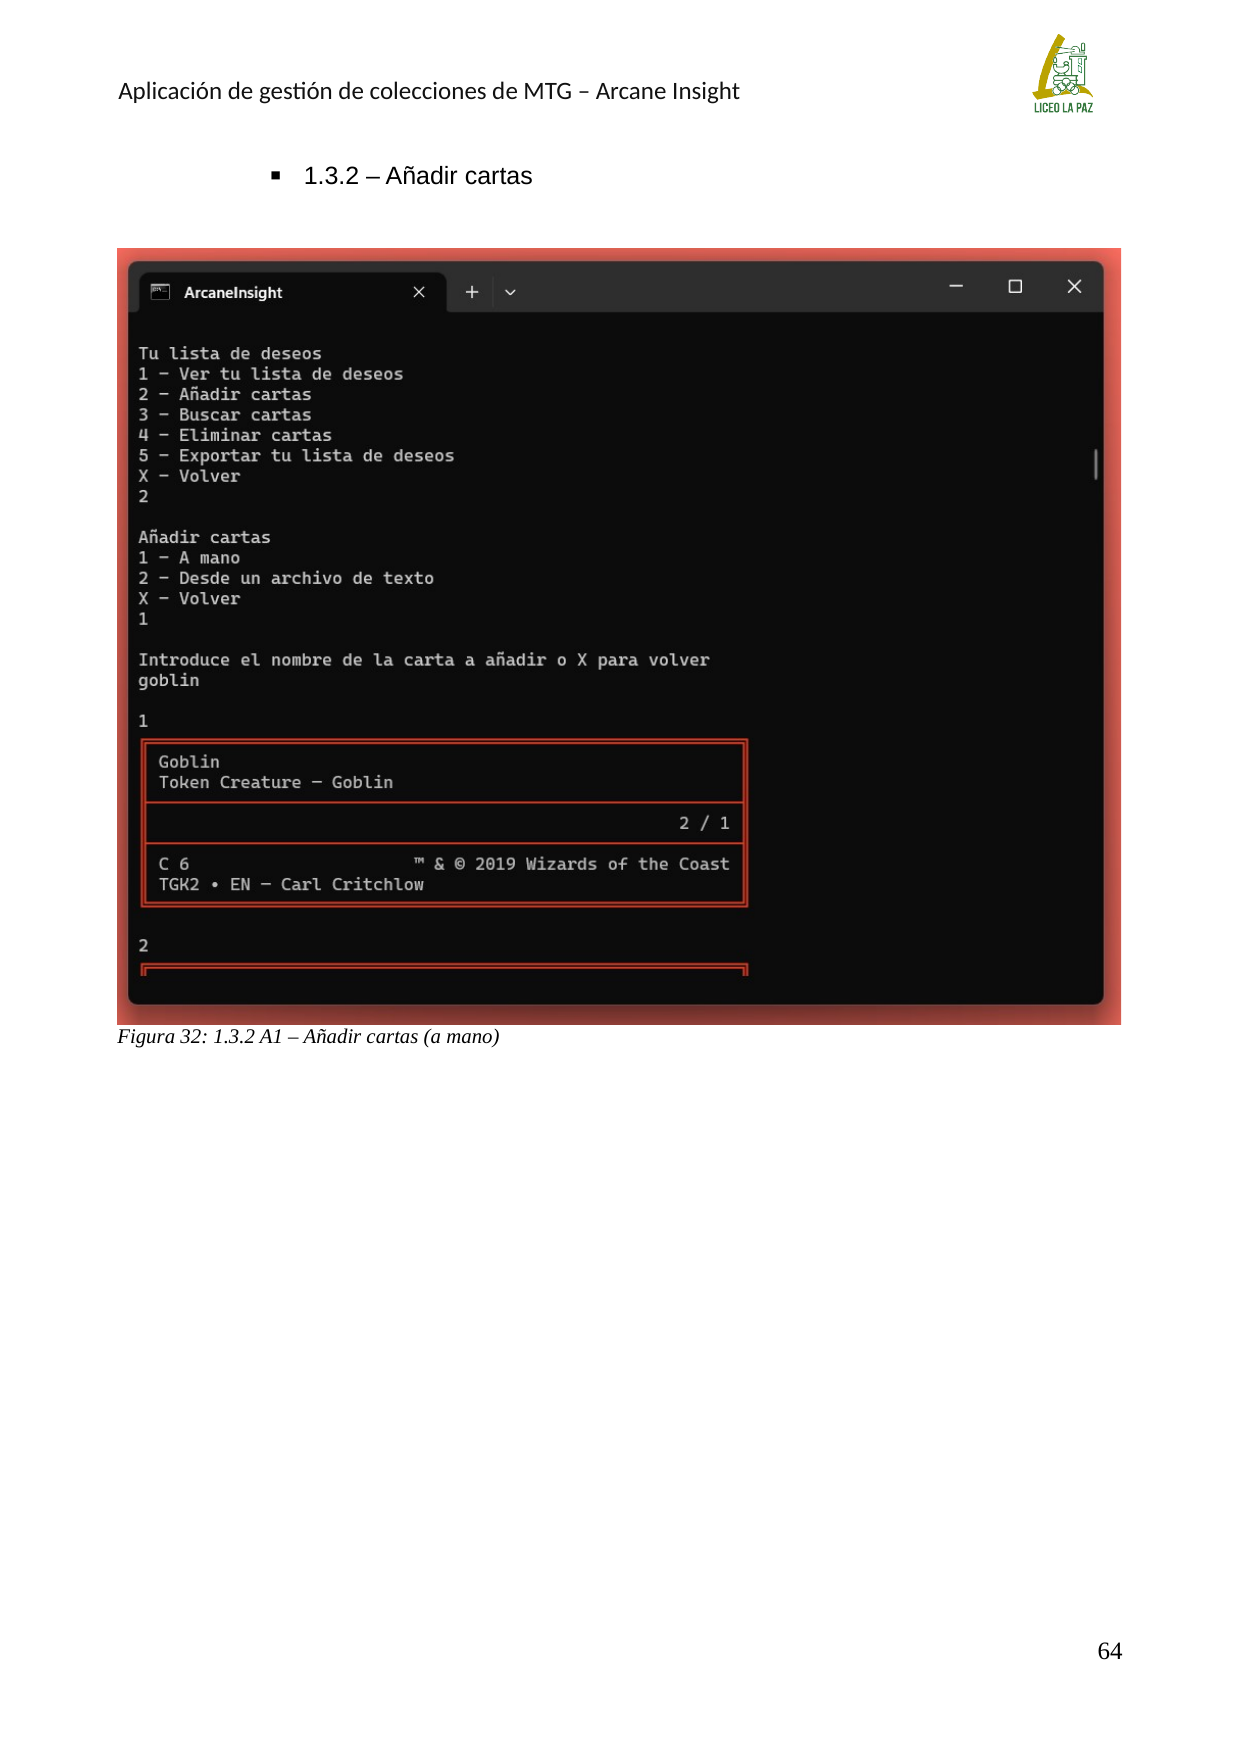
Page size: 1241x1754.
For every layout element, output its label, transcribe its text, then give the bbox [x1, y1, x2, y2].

list 1.3.2 – Añadir cartas [266, 161, 1122, 190]
text Figura 32: 1.3.2 A1 – Añadir cartas (a mano) [117, 1025, 1121, 1048]
picture [1025, 26, 1100, 121]
picture [117, 248, 1122, 1025]
